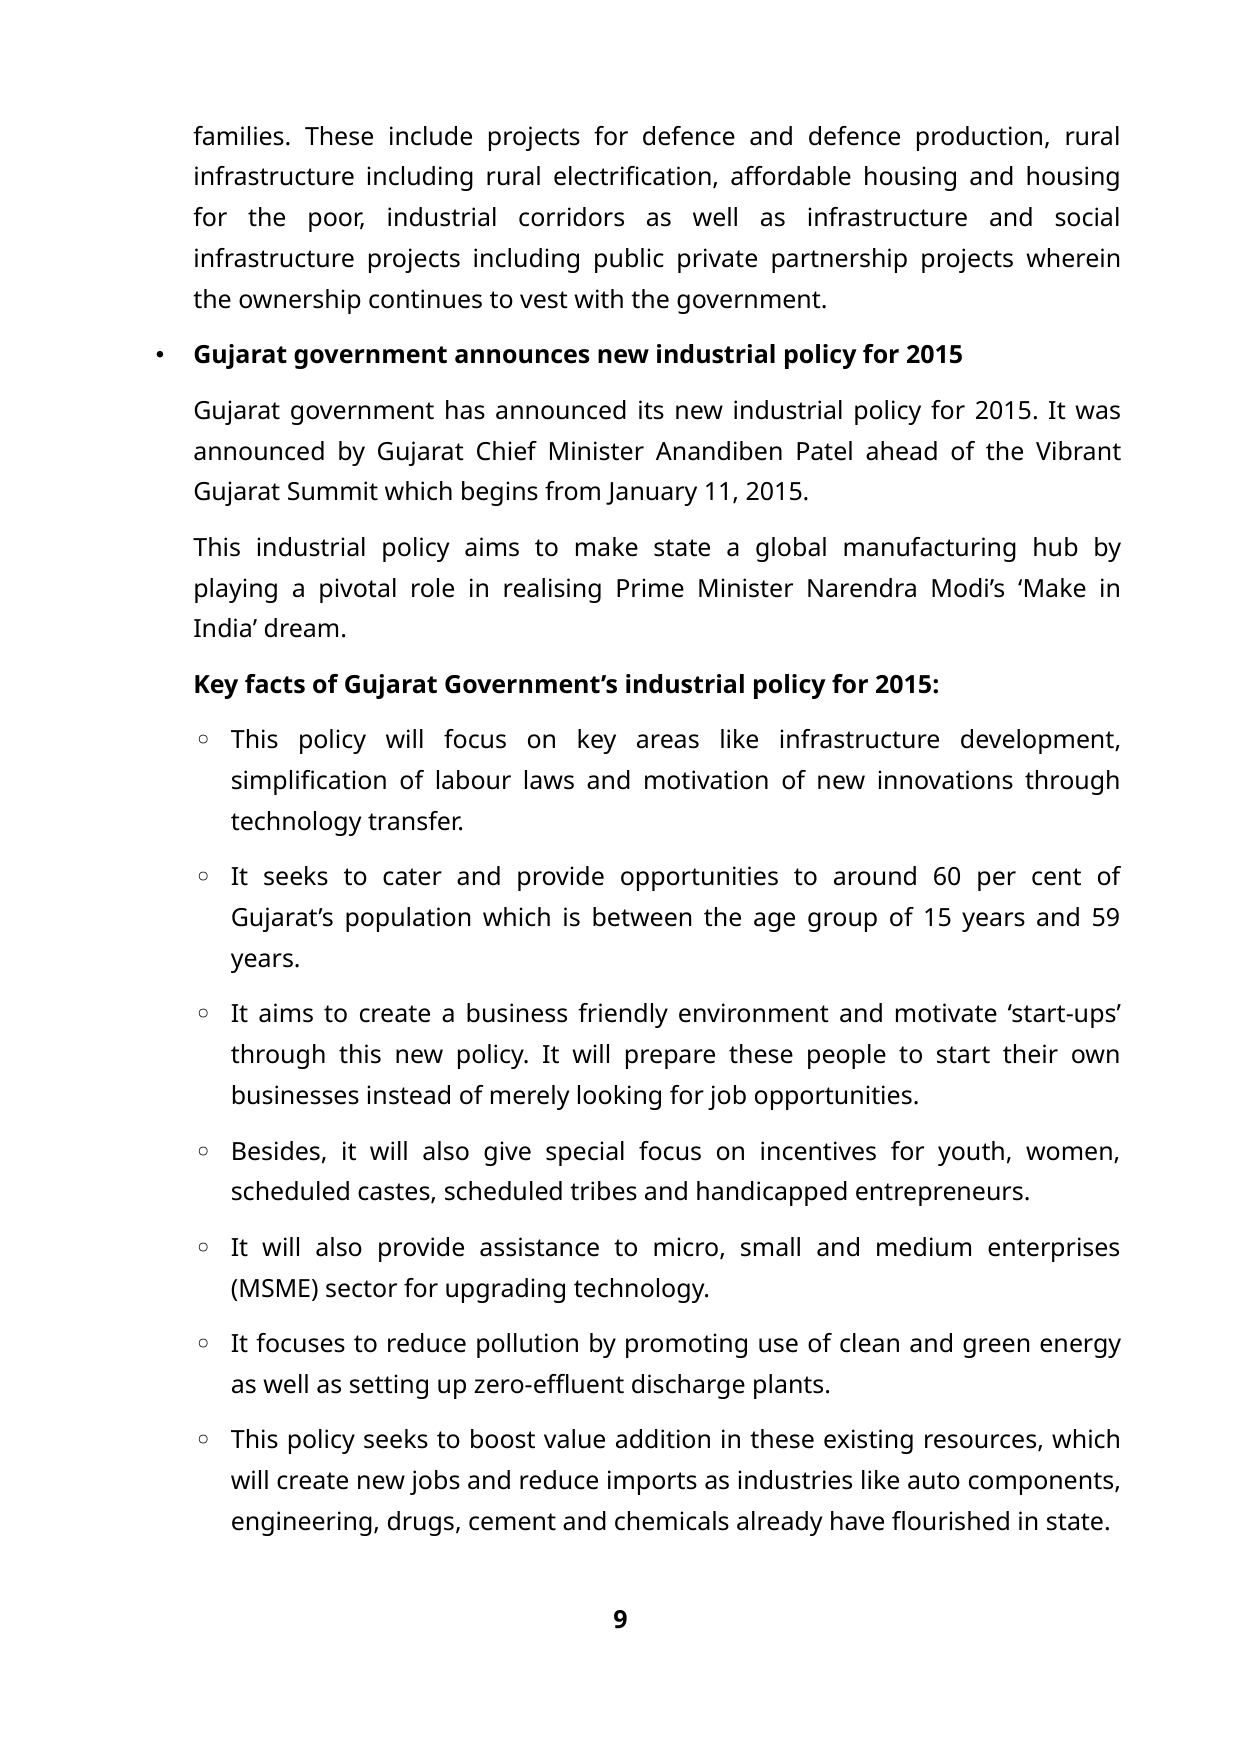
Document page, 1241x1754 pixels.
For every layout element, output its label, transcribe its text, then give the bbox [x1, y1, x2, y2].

list It focuses to reduce pollution by promoting use of clean and green energy as well as setting up zero-effluent discharge plants. [193, 1326, 1122, 1401]
list families. These include projects for defence and defence production, rural infrastructure including rural electrification, affordable housing and housing for the poor, industrial corridors as well as infrastructure and social infrastructure projects including public private partnership projects wherein the ownership continues to vest with the government. [156, 118, 1122, 316]
list Gujarat government announces new industrial policy for 2015 [156, 337, 1122, 371]
list This policy will focus on key areas like infrastructure development, simplification of labour laws and motivation of new innovations through technology transfer. [193, 722, 1122, 838]
list It will also provide assistance to micro, small and medium enterprises (MSME) sector for upgrading technology. [193, 1229, 1122, 1304]
list This industrial policy aims to make state a global manufacturing hub by playing a pivotal role in realising Prime Minister Narendra Modi’s ‘Make in India’ dream. [156, 529, 1122, 645]
list Gujarat government has announced its new industrial policy for 2015. It was announced by Gujarat Chief Minister Anandiben Patel ahead of the Vibrant Gujarat Summit which begins from January 11, 2015. [156, 392, 1122, 508]
list Besides, it will also give special focus on incentives for youth, women, scheduled castes, scheduled tribes and handicapped entrepreneurs. [193, 1133, 1122, 1208]
list It seeks to cater and provide opportunities to around 60 per cent of Gujarat’s population which is between the age group of 15 years and 59 years. [193, 859, 1122, 975]
list It aims to create a business friendly environment and motivate ‘start-ups’ through this new policy. It will prepare these people to start their own businesses instead of merely looking for job opportunities. [193, 996, 1122, 1112]
list This policy seeks to boost value addition in these existing resources, which will create new jobs and reduce imports as industries like auto components, engineering, drugs, cement and chemicals already have flourished in state. [193, 1422, 1122, 1538]
list Key facts of Gujarat Government’s industrial policy for 2015: [156, 666, 1122, 701]
